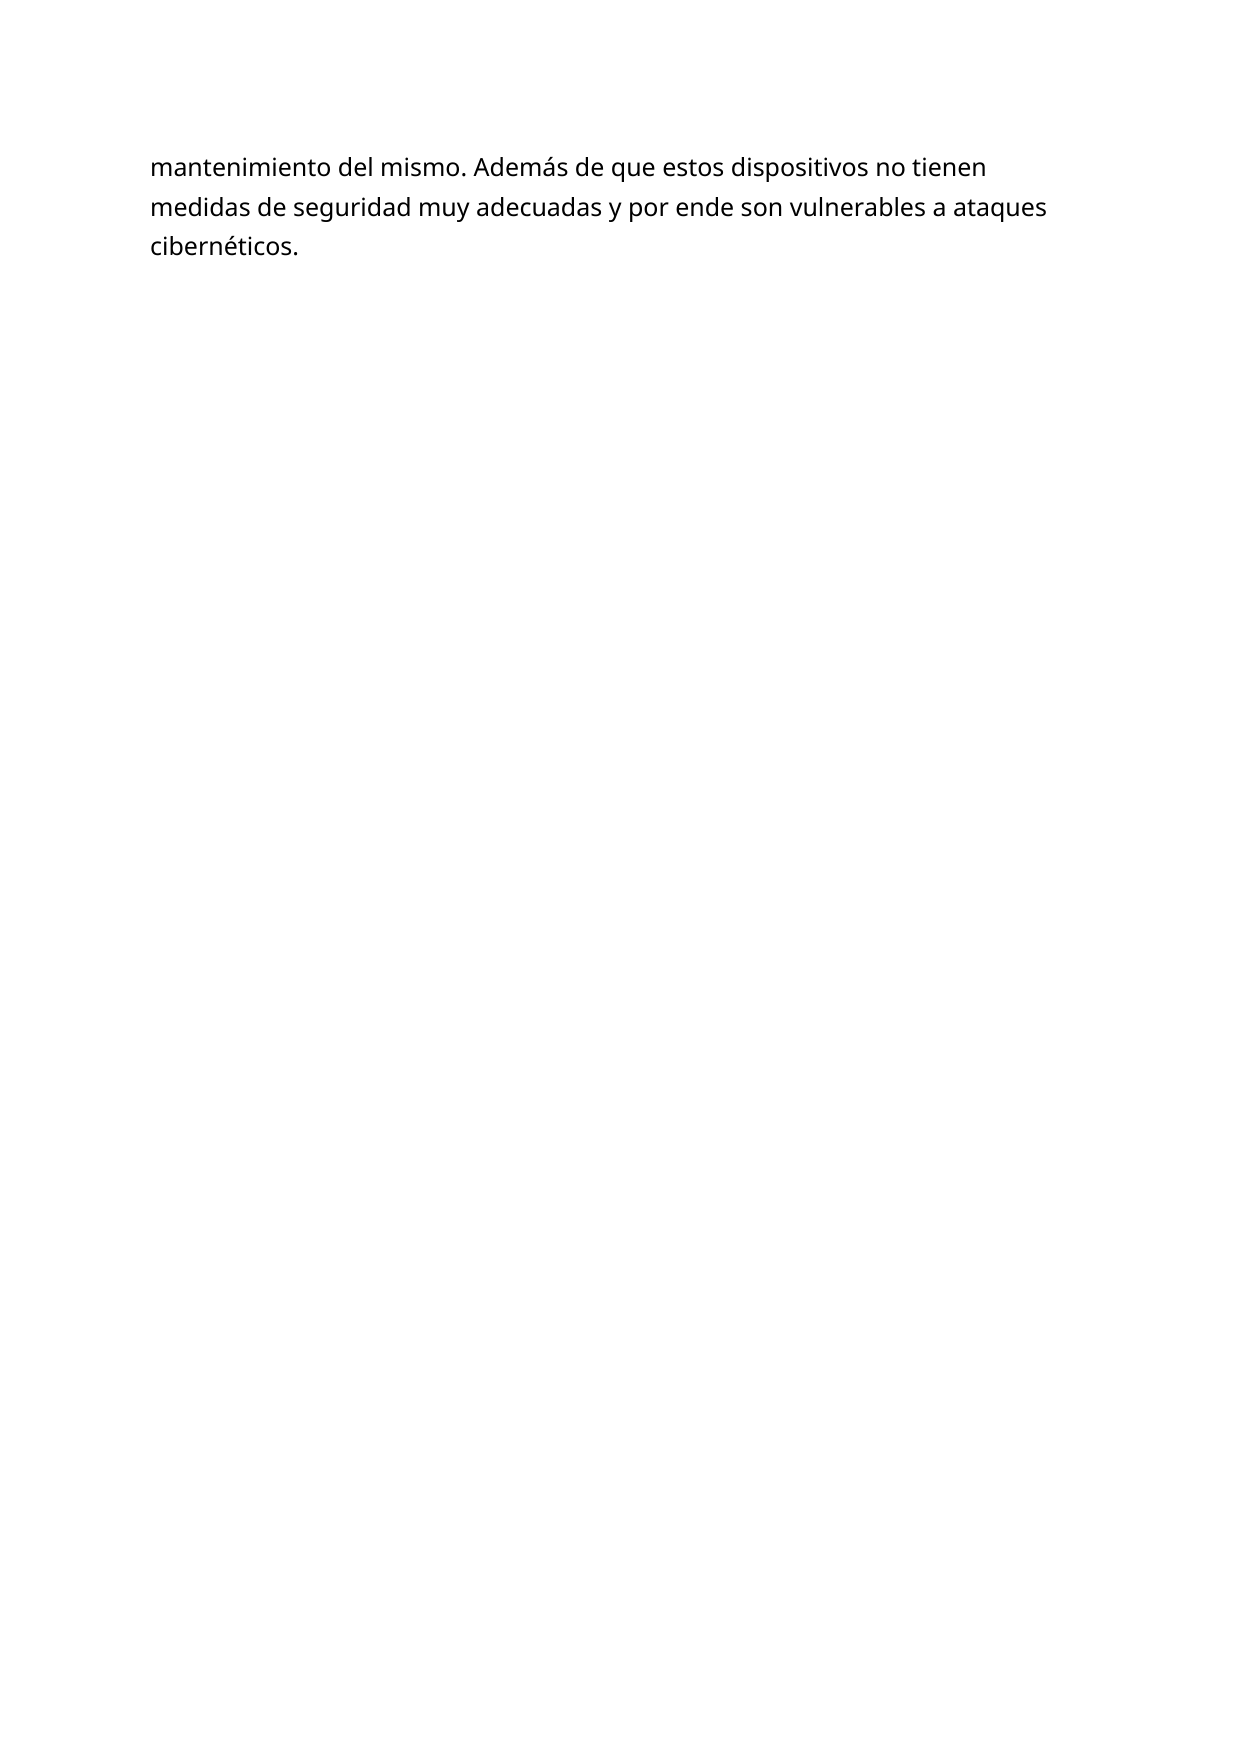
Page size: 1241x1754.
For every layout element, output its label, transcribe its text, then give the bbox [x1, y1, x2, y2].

text mantenimiento del mismo. Además de que estos dispositivos no tienen medidas de seguridad muy adecuadas y por ende son vulnerables a ataques cibernéticos. [150, 150, 1090, 263]
